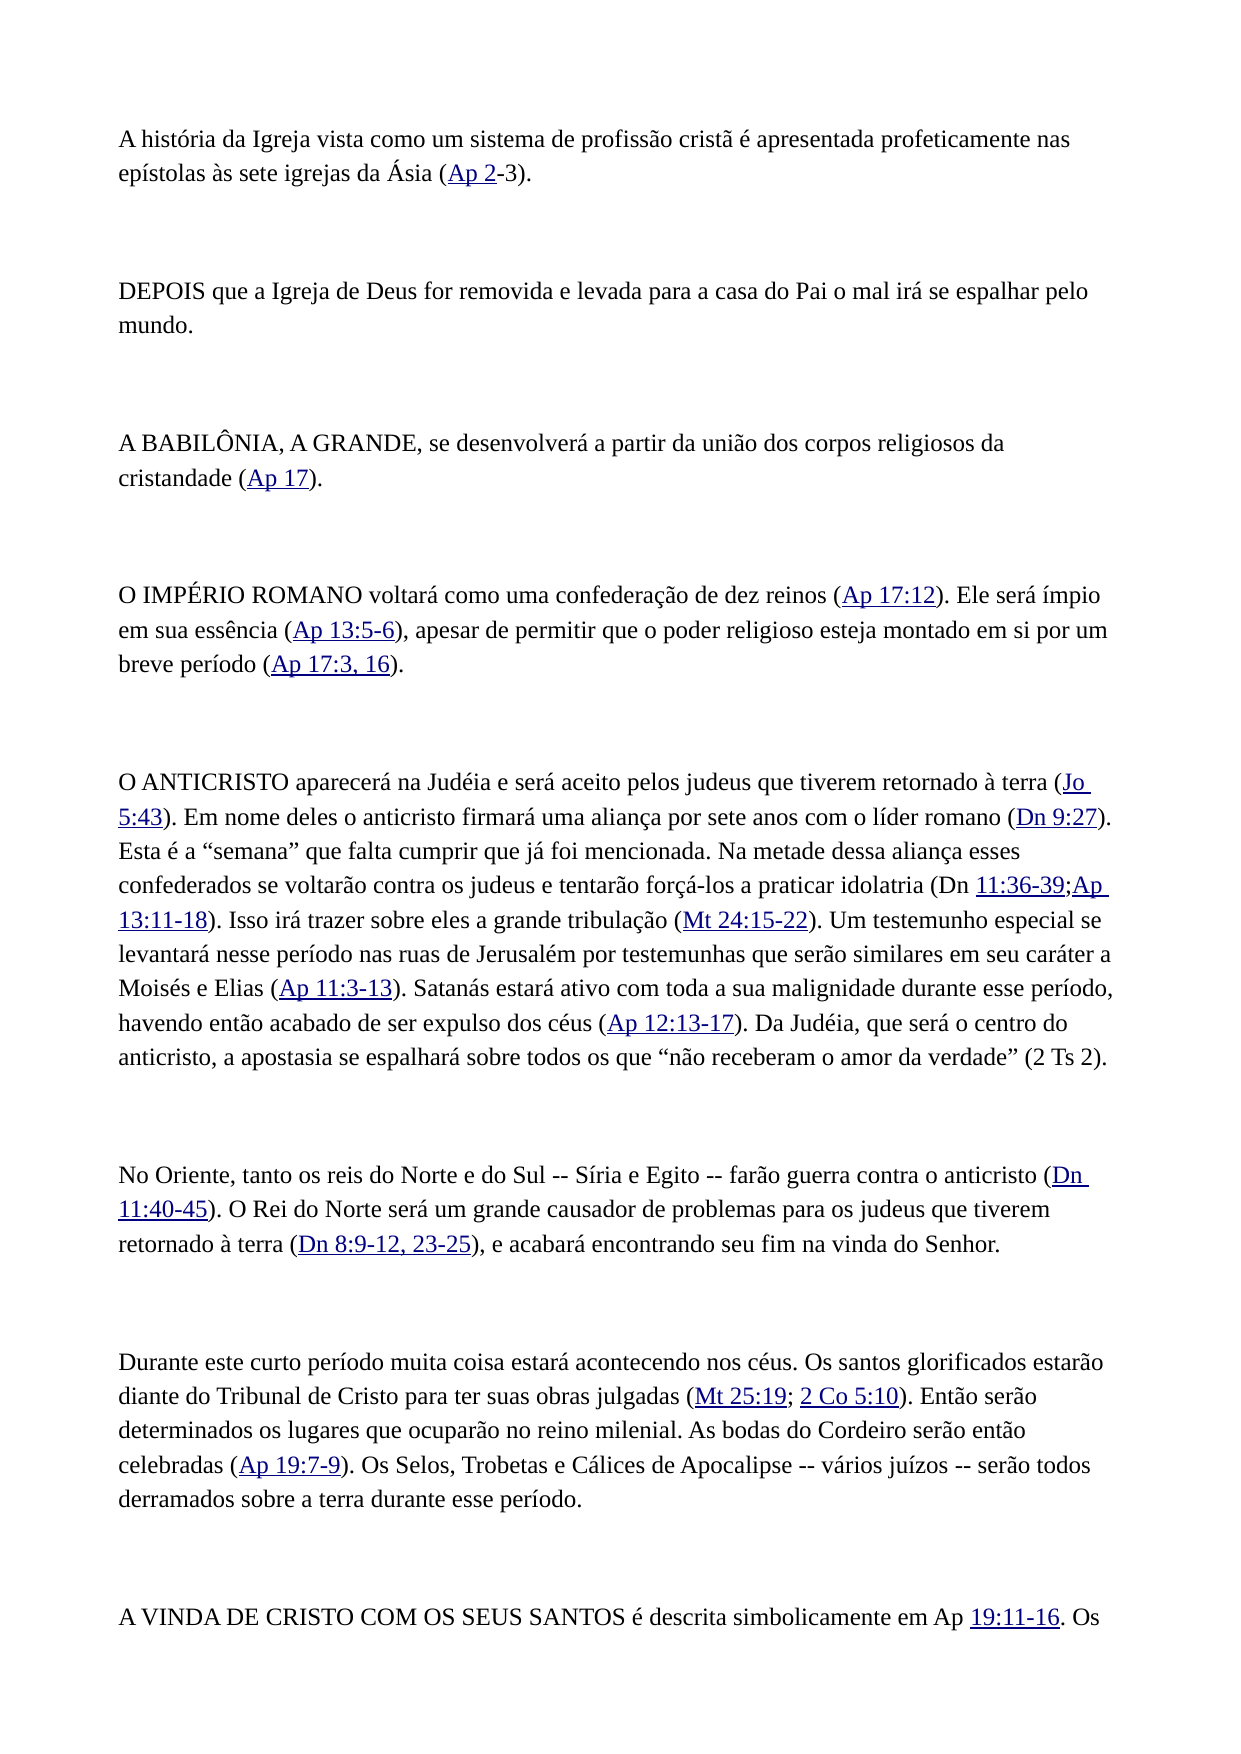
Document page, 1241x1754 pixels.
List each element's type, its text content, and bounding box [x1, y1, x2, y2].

text A VINDA DE CRISTO COM OS SEUS SANTOS é descrita simbolicamente em Ap 19:11-16. Os [118, 1562, 1122, 1631]
text A BABILÔNIA, A GRANDE, se desenvolverá a partir da união dos corpos religiosos da cristandade (Ap 17). [118, 388, 1122, 526]
text No Oriente, tanto os reis do Norte e do Sul -- Síria e Egito -- farão guerra contra o anticristo (Dn 11:40-45). O Rei do Norte será um grande causador de problemas para os judeus que tiverem retornado à terra (Dn 8:9-12, 23-25), e acabará encontrando seu fim na vinda do Senhor. [118, 1120, 1122, 1292]
text O IMPÉRIO ROMANO voltará como uma confederação de dez reinos (Ap 17:12). Ele será ímpio em sua essência (Ap 13:5-6), apesar de permitir que o poder religioso esteja montado em si por um breve período (Ap 17:3, 16). [118, 541, 1122, 712]
text O ANTICRISTO aparecerá na Judéia e será aceito pelos judeus que tiverem retornado à terra (Jo 5:43). Em nome deles o anticristo firmará uma aliança por sete anos com o líder romano (Dn 9:27). Esta é a “semana” que falta cumprir que já foi mencionada. Na metade dessa aliança esses confederados se voltarão contra os judeus e tentarão forçá-los a praticar idolatria (Dn 11:36-39;Ap 13:11-18). Isso irá trazer sobre eles a grande tribulação (Mt 24:15-22). Um testemunho especial se levantará nesse período nas ruas de Jerusalém por testemunhas que serão similares em seu caráter a Moisés e Elias (Ap 11:3-13). Satanás estará ativo com toda a sua malignidade durante esse período, havendo então acabado de ser expulso dos céus (Ap 12:13-17). Da Judéia, que será o centro do anticristo, a apostasia se espalhará sobre todos os que “não receberam o amor da verdade” (2 Ts 2). [118, 727, 1122, 1105]
text DEPOIS que a Igreja de Deus for removida e levada para a casa do Pai o mal irá se espalhar pelo mundo. [118, 236, 1122, 373]
text A história da Igreja vista como um sistema de profissão cristã é apresentada profeticamente nas epístolas às sete igrejas da Ásia (Ap 2-3). [118, 118, 1122, 221]
text Durante este curto período muita coisa estará acontecendo nos céus. Os santos glorificados estarão diante do Tribunal de Cristo para ter suas obras julgadas (Mt 25:19; 2 Co 5:10). Então serão determinados os lugares que ocuparão no reino milenial. As bodas do Cordeiro serão então celebradas (Ap 19:7-9). Os Selos, Trobetas e Cálices de Apocalipse -- vários juízos -- serão todos derramados sobre a terra durante esse período. [118, 1307, 1122, 1547]
